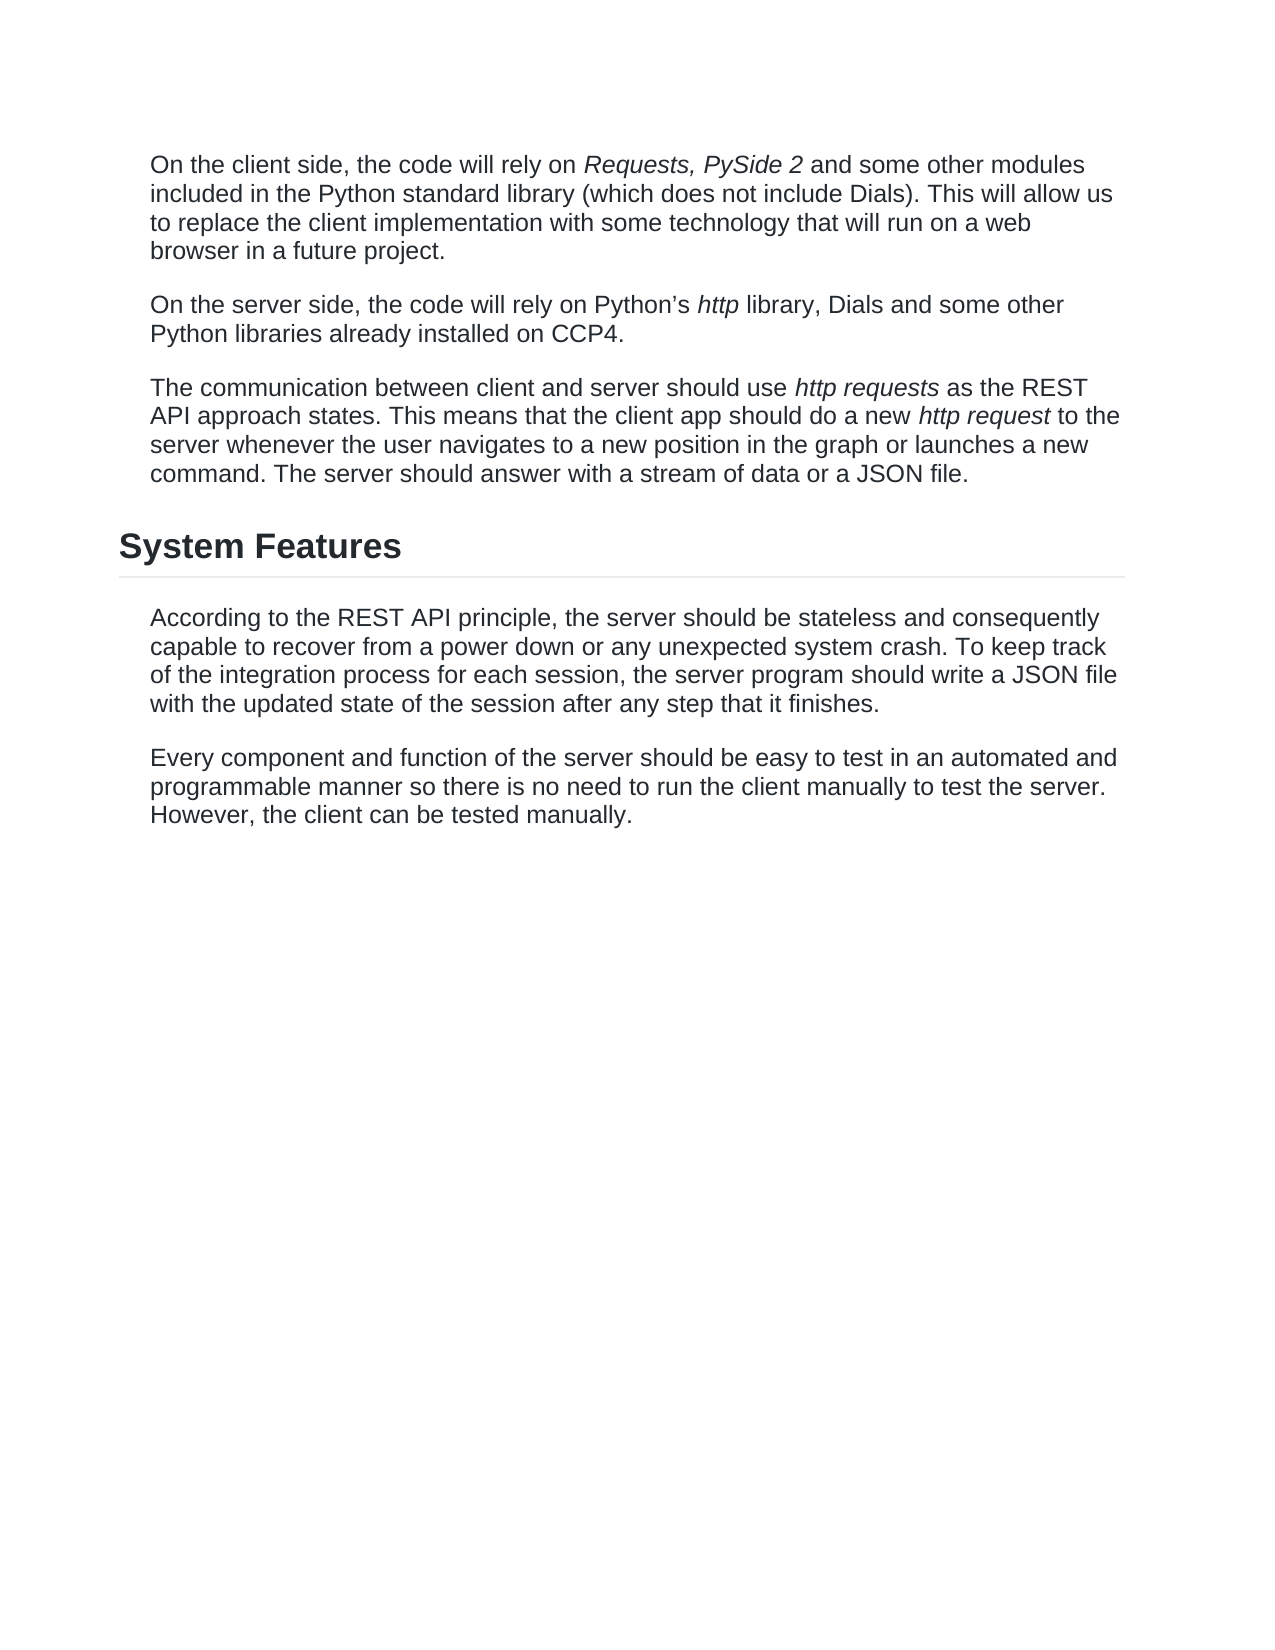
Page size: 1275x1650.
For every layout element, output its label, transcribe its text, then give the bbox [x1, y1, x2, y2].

subtitle On the client side, the code will rely on Requests, PySide 2 and some other modules included in the Python standard library (which does not include Dials). This will allow us to replace the client implementation with some technology that will run on a web browser in a future project. [150, 150, 1125, 265]
text Every component and function of the server should be easy to test in an automated and programmable manner so there is no need to run the client manually to test the server. However, the client can be tested manually. [150, 743, 1125, 829]
text The communication between client and server should use http requests as the REST API approach states. This means that the client app should do a new http request to the server whenever the user navigates to a new position in the graph or launches a new command. The server should answer with a stream of data or a JSON file. [150, 372, 1125, 487]
subtitle System Features [119, 525, 1125, 576]
text On the server side, the code will rely on Python’s http library, Dials and some other Python libraries already installed on CCP4. [150, 290, 1125, 347]
text According to the REST API principle, the server should be stateless and consequently capable to recover from a power down or any unexpected system crash. To keep track of the integration process for each session, the server program should write a JSON file with the updated state of the session after any step that it finishes. [150, 603, 1125, 718]
